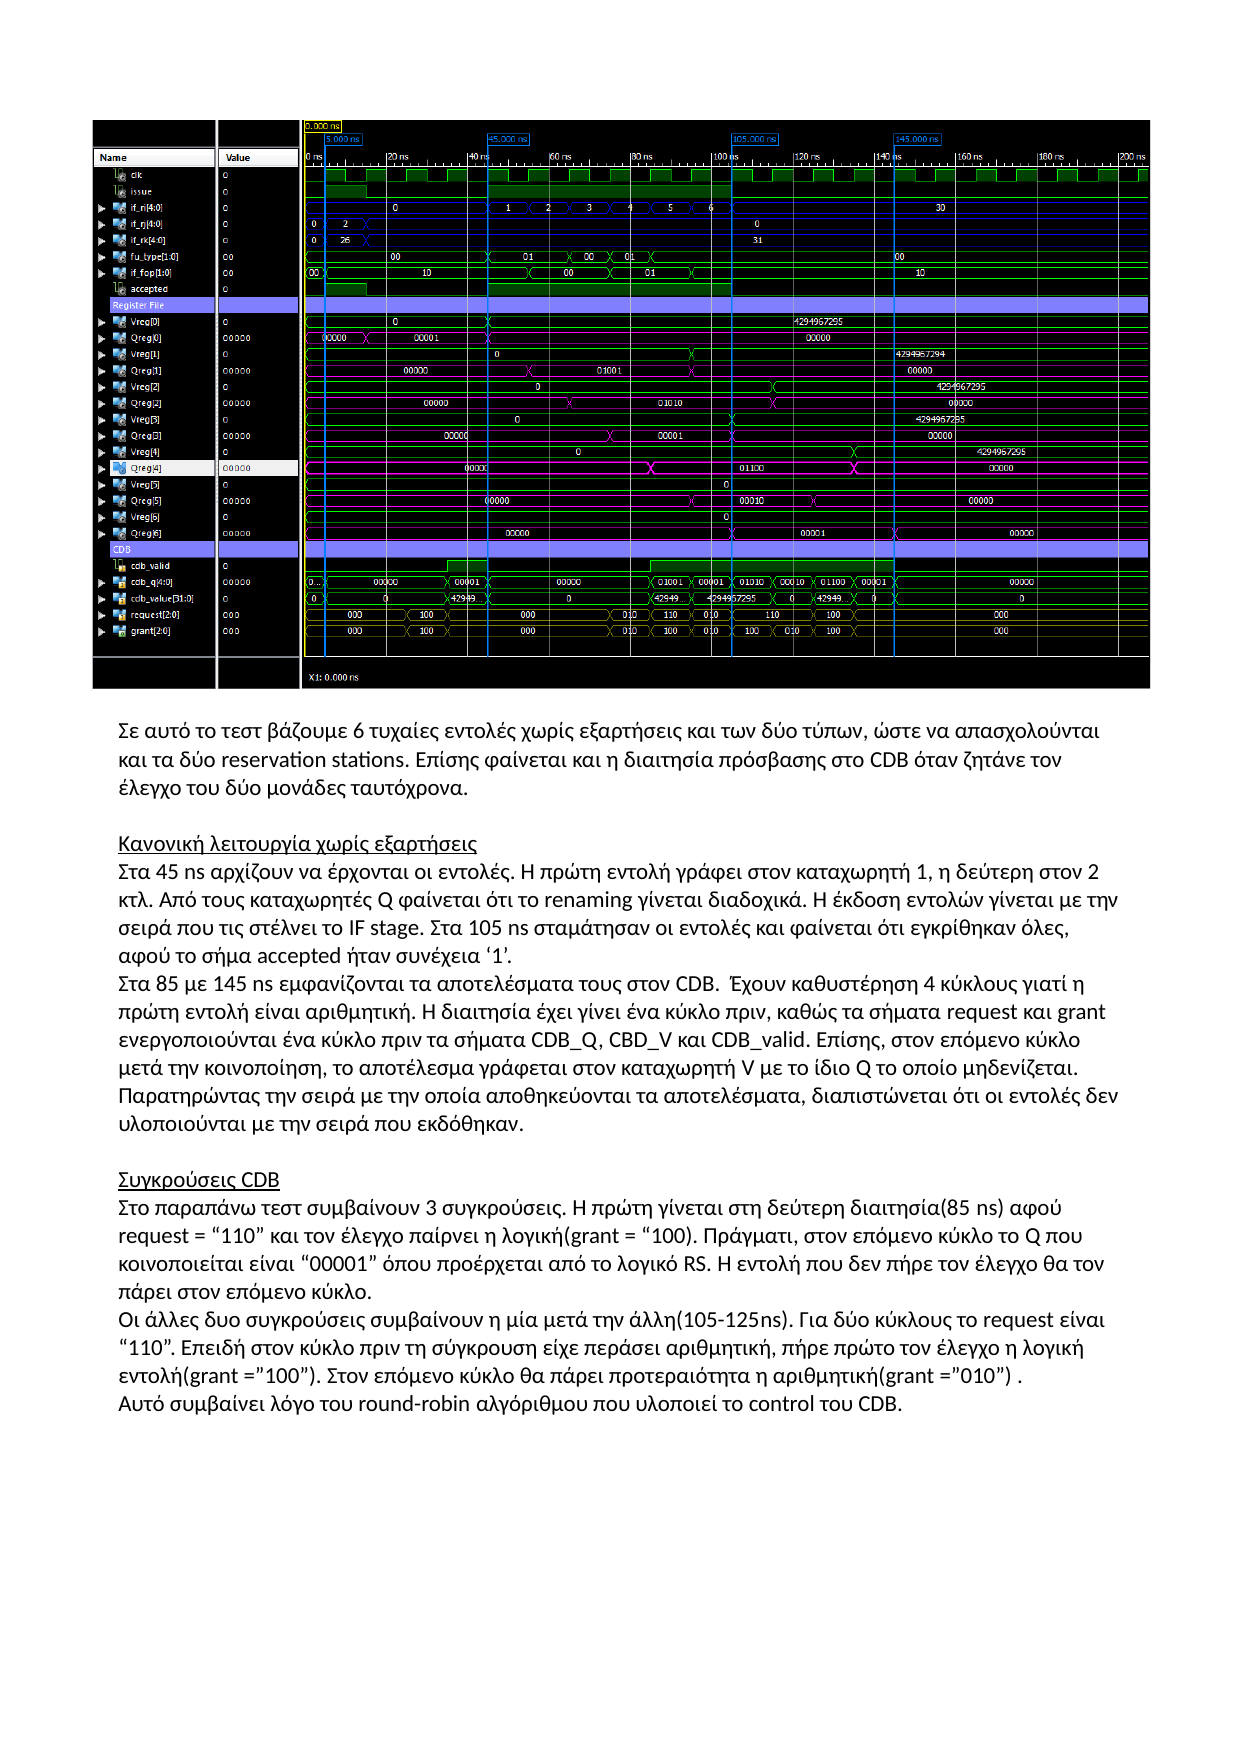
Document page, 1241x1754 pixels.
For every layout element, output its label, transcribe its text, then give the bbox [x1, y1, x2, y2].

text Στο παραπάνω τεστ συμβαίνουν 3 συγκρούσεις. Η πρώτη γίνεται στη δεύτερη διαιτησία(85 ns) αφού request = “110” και τον έλεγχο παίρνει η λογική(grant = “100). Πράγματι, στον επόμενο κύκλο το Q που κοινοποιείται είναι “00001” όπου προέρχεται από το λογικό RS. Η εντολή που δεν πήρε τον έλεγχο θα τον πάρει στον επόμενο κύκλο. [118, 1193, 1122, 1305]
text Αυτό συμβαίνει λόγο του round-robin αλγόριθμου που υλοποιεί το control του CDB. [118, 1389, 1122, 1417]
picture [92, 120, 1151, 689]
text Στα 85 με 145 ns εμφανίζονται τα αποτελέσματα τους στον CDB. Έχουν καθυστέρηση 4 κύκλους γιατί η πρώτη εντολή είναι αριθμητική. Η διαιτησία έχει γίνει ένα κύκλο πριν, καθώς τα σήματα request και grant ενεργοποιούνται ένα κύκλο πριν τα σήματα CDB_Q, CBD_V και CDB_valid. Επίσης, στον επόμενο κύκλο μετά την κοινοποίηση, το αποτέλεσμα γράφεται στον καταχωρητή V με το ίδιο Q το οποίο μηδενίζεται. Παρατηρώντας την σειρά με την οποία αποθηκεύονται τα αποτελέσματα, διαπιστώνεται ότι οι εντολές δεν υλοποιούνται με την σειρά που εκδόθηκαν. [118, 969, 1122, 1137]
text Στα 45 ns αρχίζουν να έρχονται οι εντολές. Η πρώτη εντολή γράφει στον καταχωρητή 1, η δεύτερη στον 2 κτλ. Από τους καταχωρητές Q φαίνεται ότι το renaming γίνεται διαδοχικά. Η έκδοση εντολών γίνεται με την σειρά που τις στέλνει το IF stage. Στα 105 ns σταμάτησαν οι εντολές και φαίνεται ότι εγκρίθηκαν όλες, αφού το σήμα accepted ήταν συνέχεια ‘1’. [118, 857, 1122, 969]
text Σε αυτό το τεστ βάζουμε 6 τυχαίες εντολές χωρίς εξαρτήσεις και των δύο τύπων, ώστε να απασχολούνται και τα δύο reservation stations. Επίσης φαίνεται και η διαιτησία πρόσβασης στο CDB όταν ζητάνε τον έλεγχο του δύο μονάδες ταυτόχρονα. [118, 717, 1122, 801]
text Οι άλλες δυο συγκρούσεις συμβαίνουν η μία μετά την άλλη(105-125ns). Για δύο κύκλους το request είναι “110”. Επειδή στον κύκλο πριν τη σύγκρουση είχε περάσει αριθμητική, πήρε πρώτο τον έλεγχο η λογική εντολή(grant =”100”). Στον επόμενο κύκλο θα πάρει προτεραιότητα η αριθμητική(grant =”010”) . [118, 1305, 1122, 1389]
text Συγκρούσεις CDB [118, 1165, 1122, 1193]
text Κανονική λειτουργία χωρίς εξαρτήσεις [118, 829, 1122, 857]
